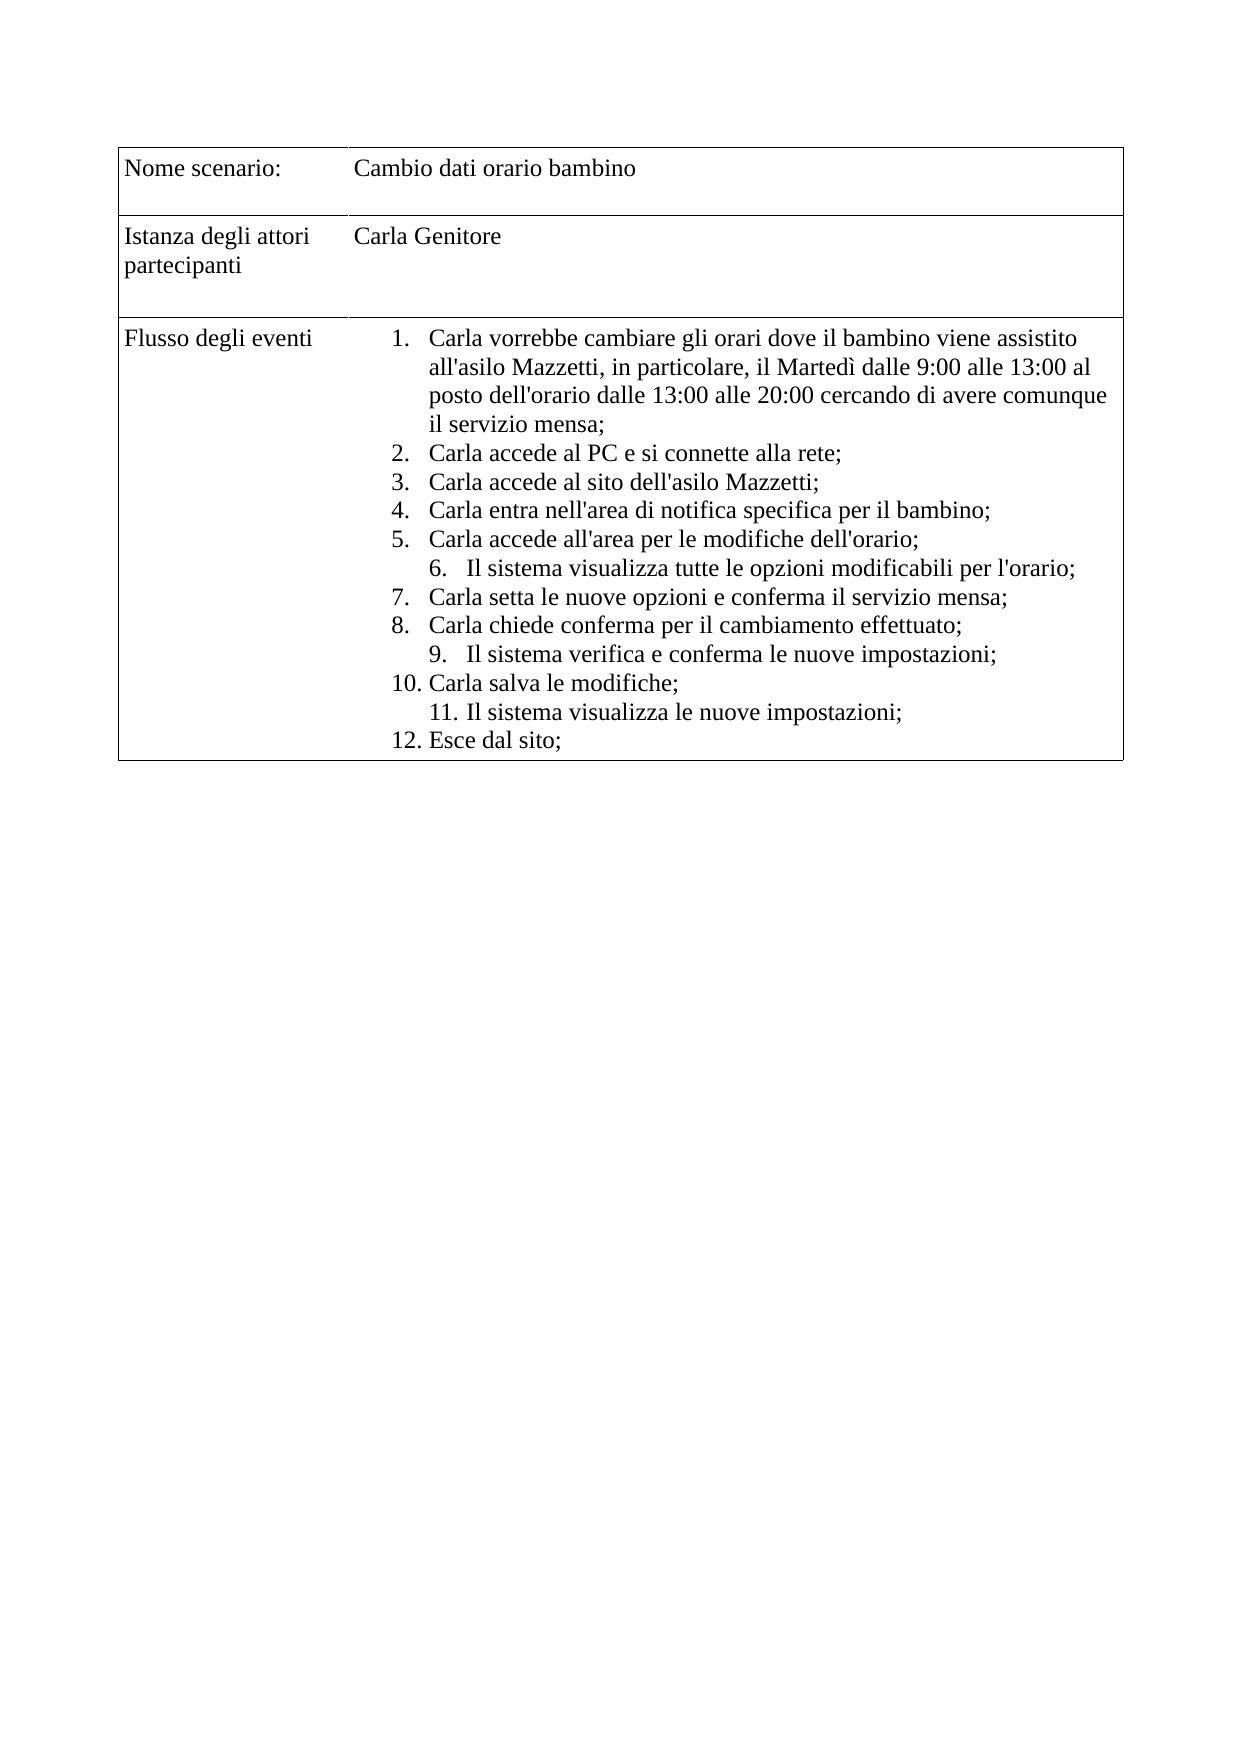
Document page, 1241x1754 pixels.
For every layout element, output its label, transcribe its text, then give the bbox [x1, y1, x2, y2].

table_cell Carla vorrebbe cambiare gli orari dove il bambino viene assistito all'asilo Mazzetti, in particolare, il Martedì dalle 9:00 alle 13:00 al posto dell'orario dalle 13:00 alle 20:00 cercando di avere comunque il servizio mensa; Carla accede al PC e si connette alla rete; Carla accede al sito dell'asilo Mazzetti; Carla entra nell'area di notifica specifica per il bambino; Carla accede all'area per le modifiche dell'orario; Il sistema visualizza tutte le opzioni modificabili per l'orario; Carla setta le nuove opzioni e conferma il servizio mensa; Carla chiede conferma per il cambiamento effettuato; Il sistema verifica e conferma le nuove impostazioni; Carla salva le modifiche; Il sistema visualizza le nuove impostazioni; Esce dal sito; [349, 318, 1123, 760]
table_cell Istanza degli attori partecipanti [119, 216, 348, 317]
table_cell Carla Genitore [349, 216, 1123, 317]
table_header Nome scenario: [119, 148, 348, 215]
table_cell Flusso degli eventi [119, 318, 348, 760]
table_header Cambio dati orario bambino [349, 148, 1123, 215]
